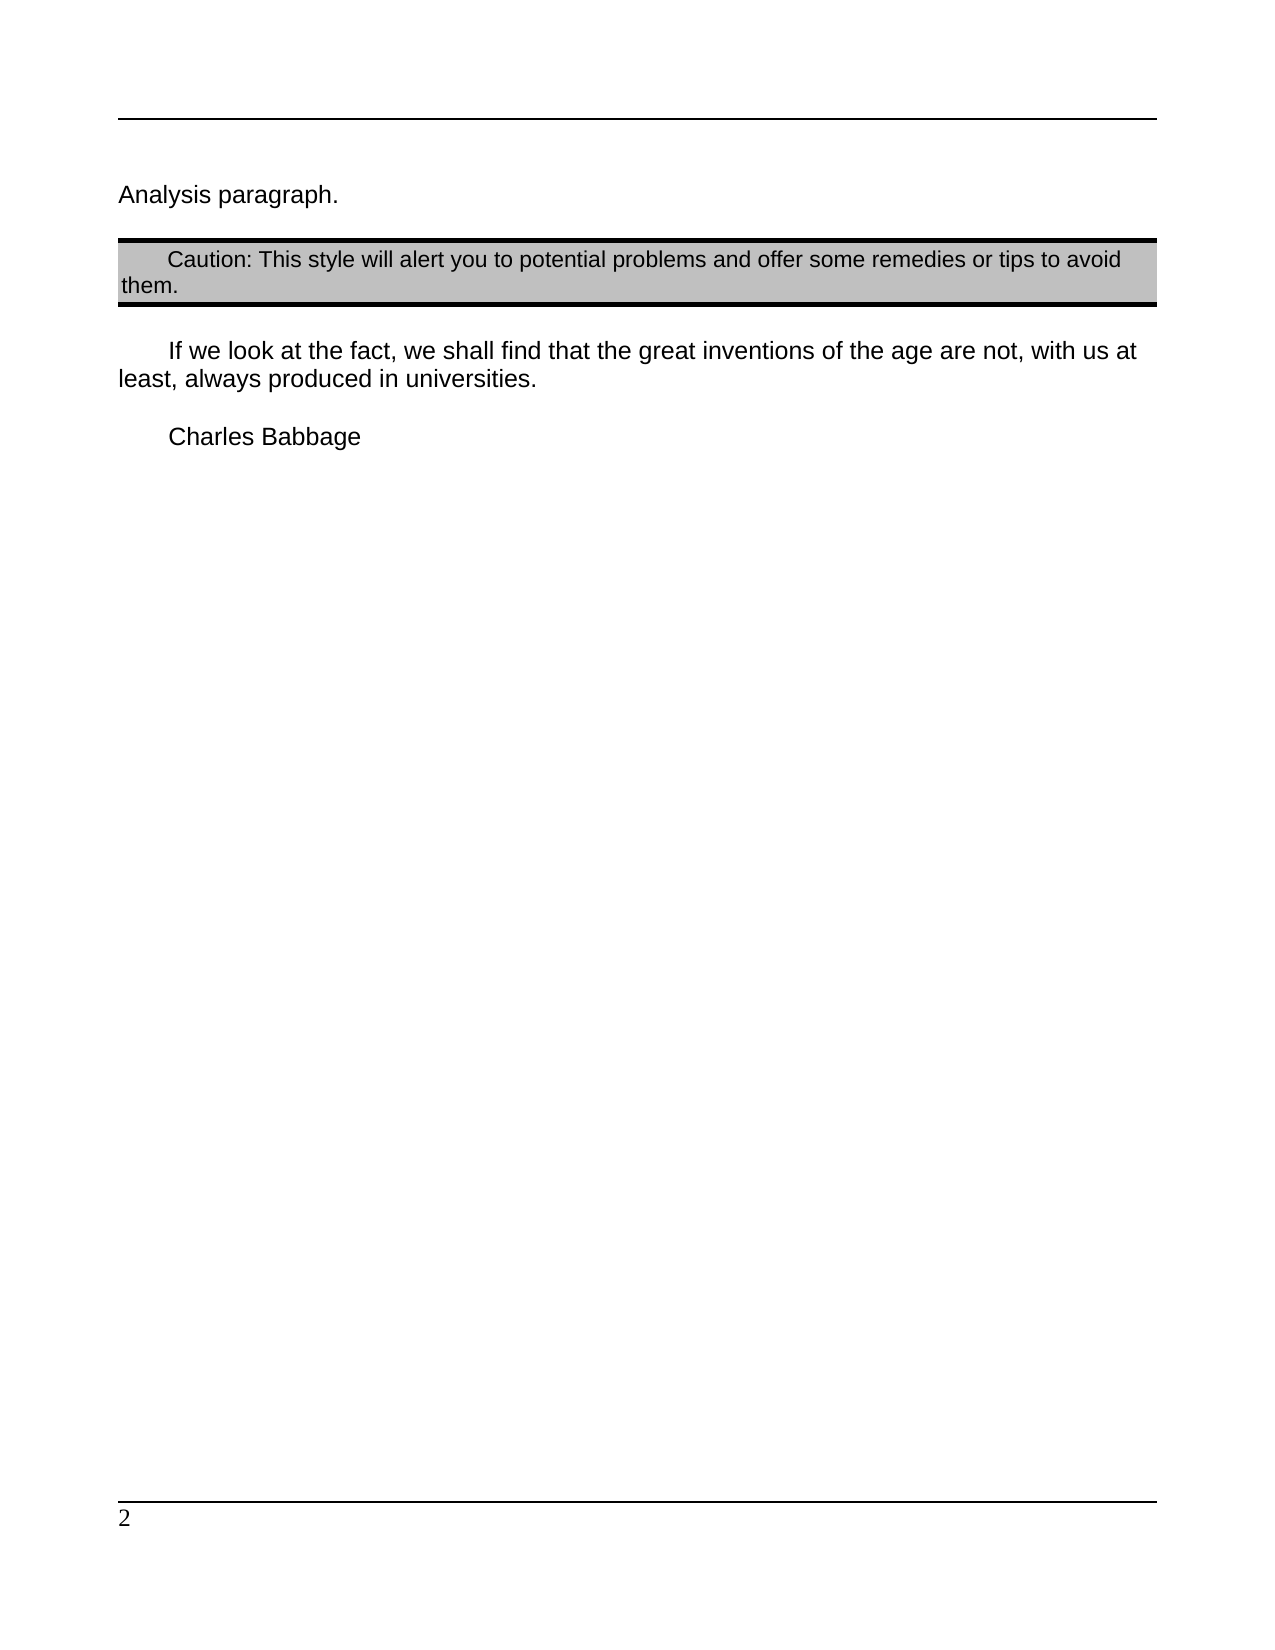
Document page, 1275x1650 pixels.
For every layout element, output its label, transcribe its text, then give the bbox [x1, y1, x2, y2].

text Caution: This style will alert you to potential problems and offer some remedies or tips to avoid them. [118, 185, 1157, 244]
text If we look at the fact, we shall find that the great inventions of the age are not, with us at least, always produced in universities. [118, 278, 1157, 336]
text Charles Babbage [118, 364, 1157, 393]
